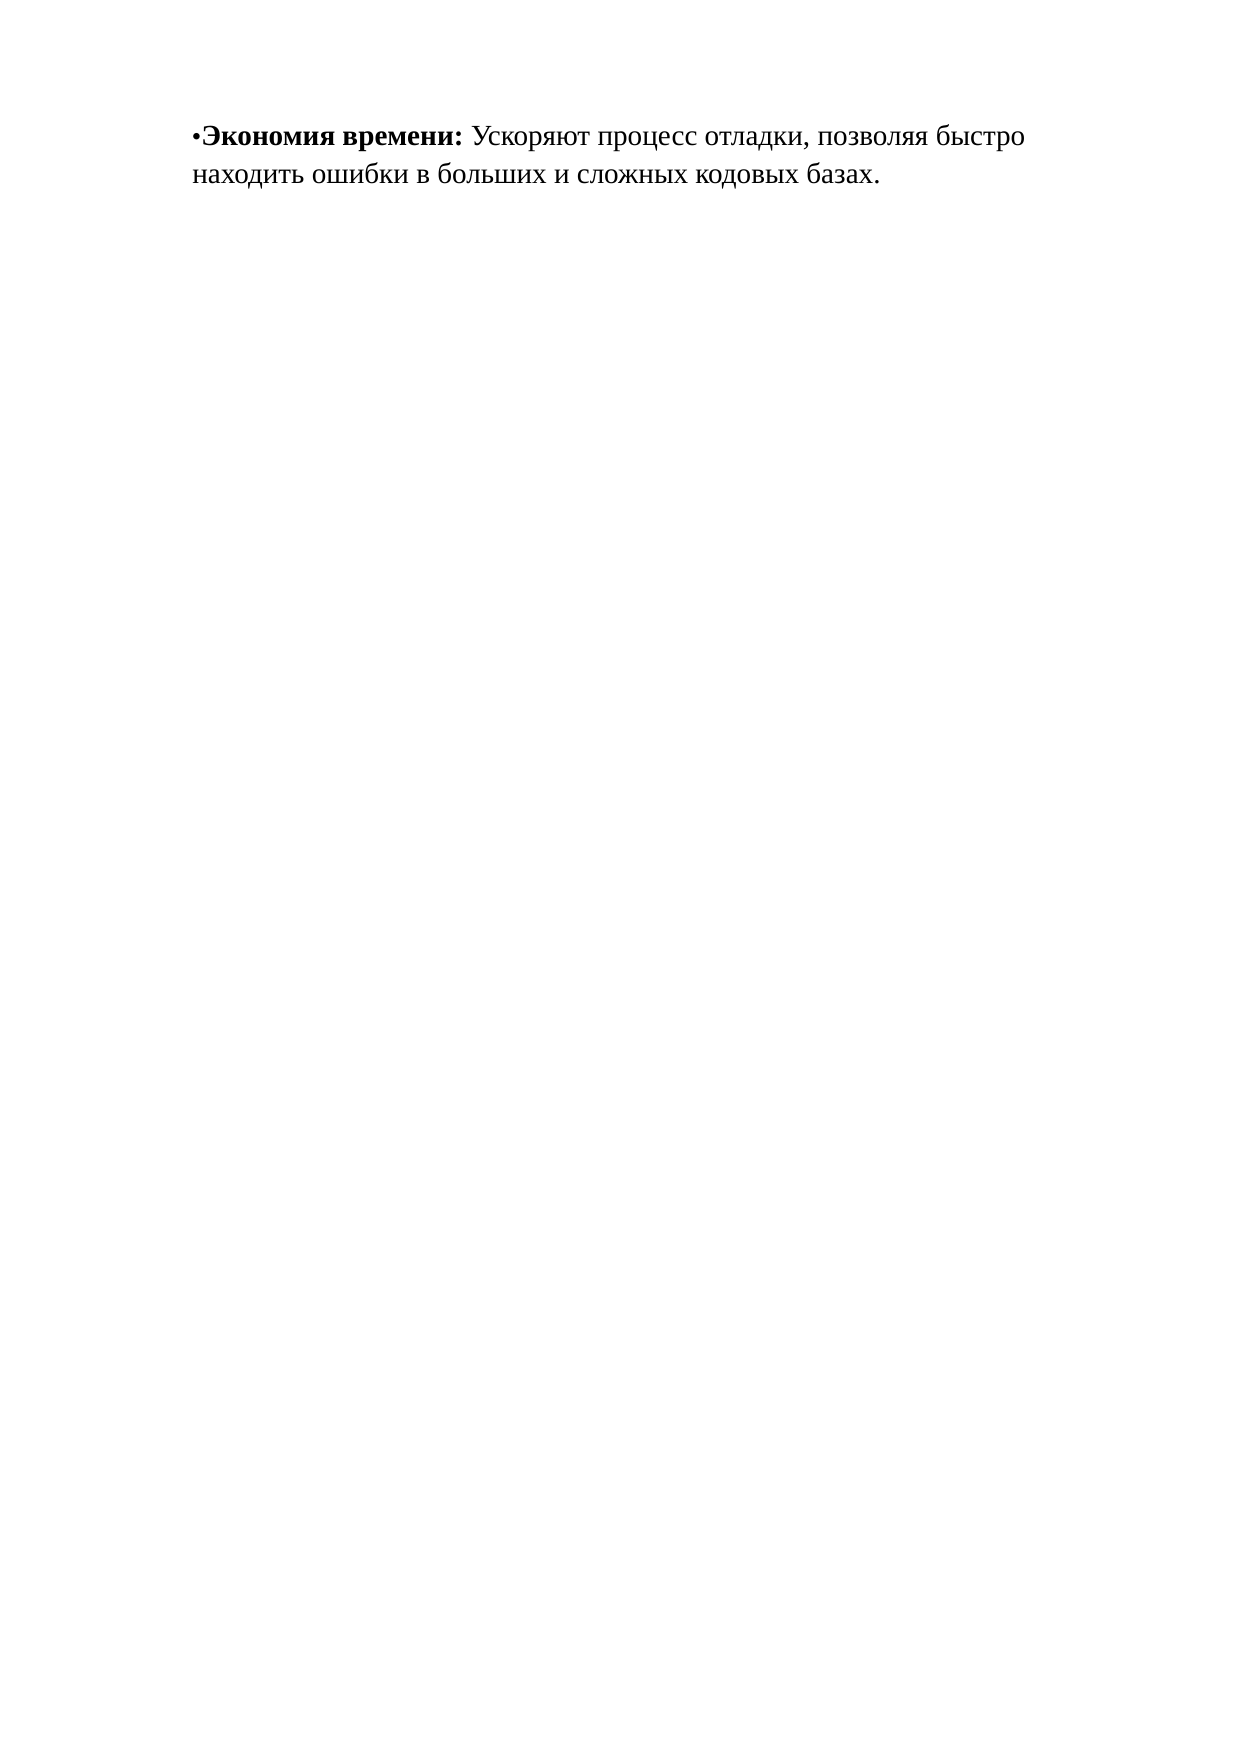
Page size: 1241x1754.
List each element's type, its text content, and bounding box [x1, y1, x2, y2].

list Экономия времени: Ускоряют процесс отладки, позволяя быстро находить ошибки в больших и сложных кодовых базах. [118, 118, 1122, 190]
